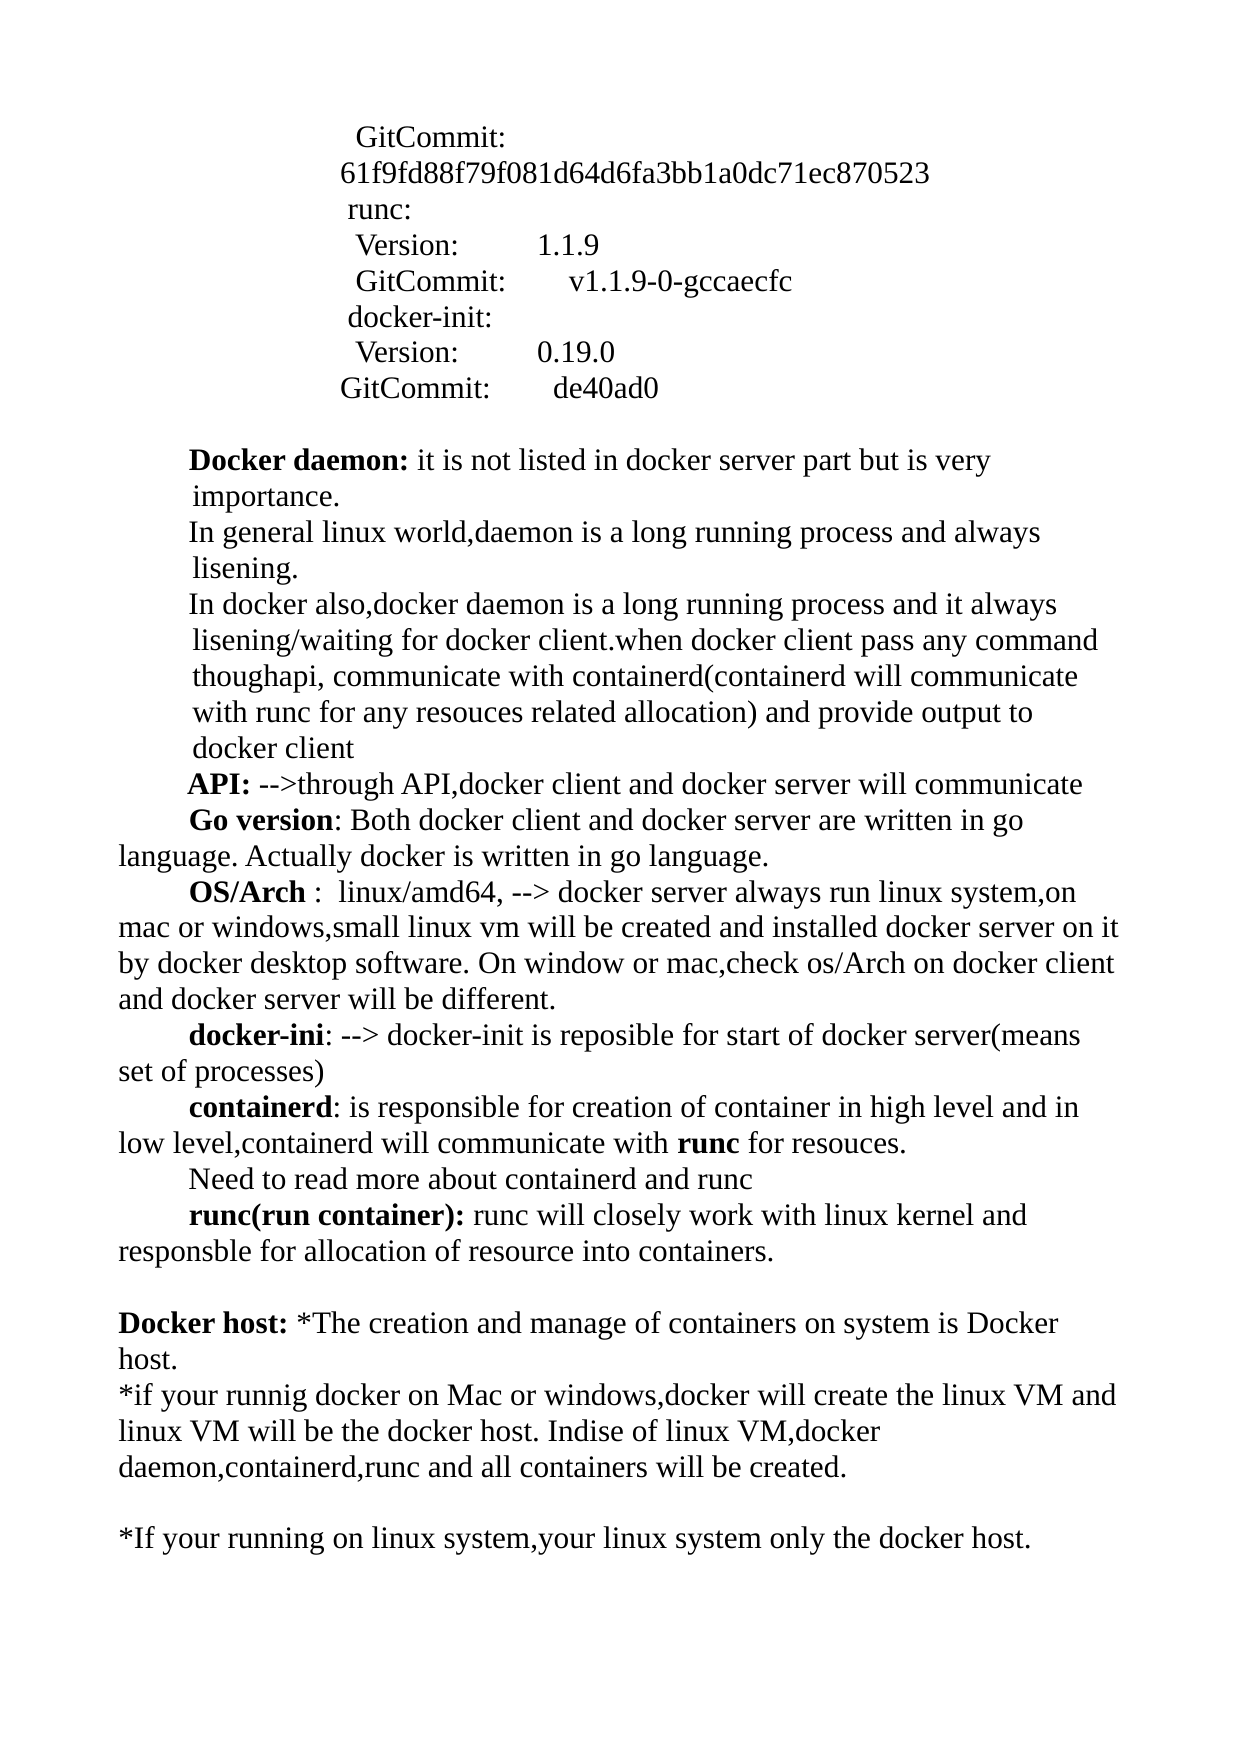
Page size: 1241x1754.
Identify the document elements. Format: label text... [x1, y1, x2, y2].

text Docker host: *The creation and manage of containers on system is Docker host. [118, 1304, 1122, 1376]
text Version: 1.1.9 [340, 226, 1122, 262]
text Docker daemon: it is not listed in docker server part but is very importance. [118, 442, 1122, 513]
text Go version: Both docker client and docker server are written in go language. Actually docker is written in go language. [118, 801, 1122, 873]
text docker-ini: --> docker-init is reposible for start of docker server(means set of processes) [118, 1017, 1122, 1088]
text docker-init: [340, 298, 1122, 334]
text *if your runnig docker on Mac or windows,docker will create the linux VM and linux VM will be the docker host. Indise of linux VM,docker daemon,containerd,runc and all containers will be created. [118, 1376, 1122, 1484]
text runc: [340, 190, 1122, 226]
text Need to read more about containerd and runc [118, 1160, 1122, 1196]
text In general linux world,daemon is a long running process and always lisening. [118, 513, 1122, 585]
text Version: 0.19.0 [340, 334, 1122, 370]
text OS/Arch : linux/amd64, --> docker server always run linux system,on mac or windows,small linux vm will be created and installed docker server on it by docker desktop software. On window or mac,check os/Arch on docker client and docker server will be different. [118, 873, 1122, 1017]
text *If your running on linux system,your linux system only the docker host. [118, 1520, 1122, 1556]
text GitCommit: v1.1.9-0-gccaecfc [340, 262, 1122, 298]
text containerd: is responsible for creation of container in high level and in low level,containerd will communicate with runc for resouces. [118, 1088, 1122, 1160]
text API: -->through API,docker client and docker server will communicate [118, 765, 1122, 801]
text runc(run container): runc will closely work with linux kernel and responsble for allocation of resource into containers. [118, 1196, 1122, 1268]
text GitCommit: 61f9fd88f79f081d64d6fa3bb1a0dc71ec870523 [340, 118, 1122, 190]
text GitCommit: de40ad0 [340, 370, 1122, 406]
text In docker also,docker daemon is a long running process and it always lisening/waiting for docker client.when docker client pass any command thoughapi, communicate with containerd(containerd will communicate with runc for any resouces related allocation) and provide output to docker client [118, 585, 1122, 765]
